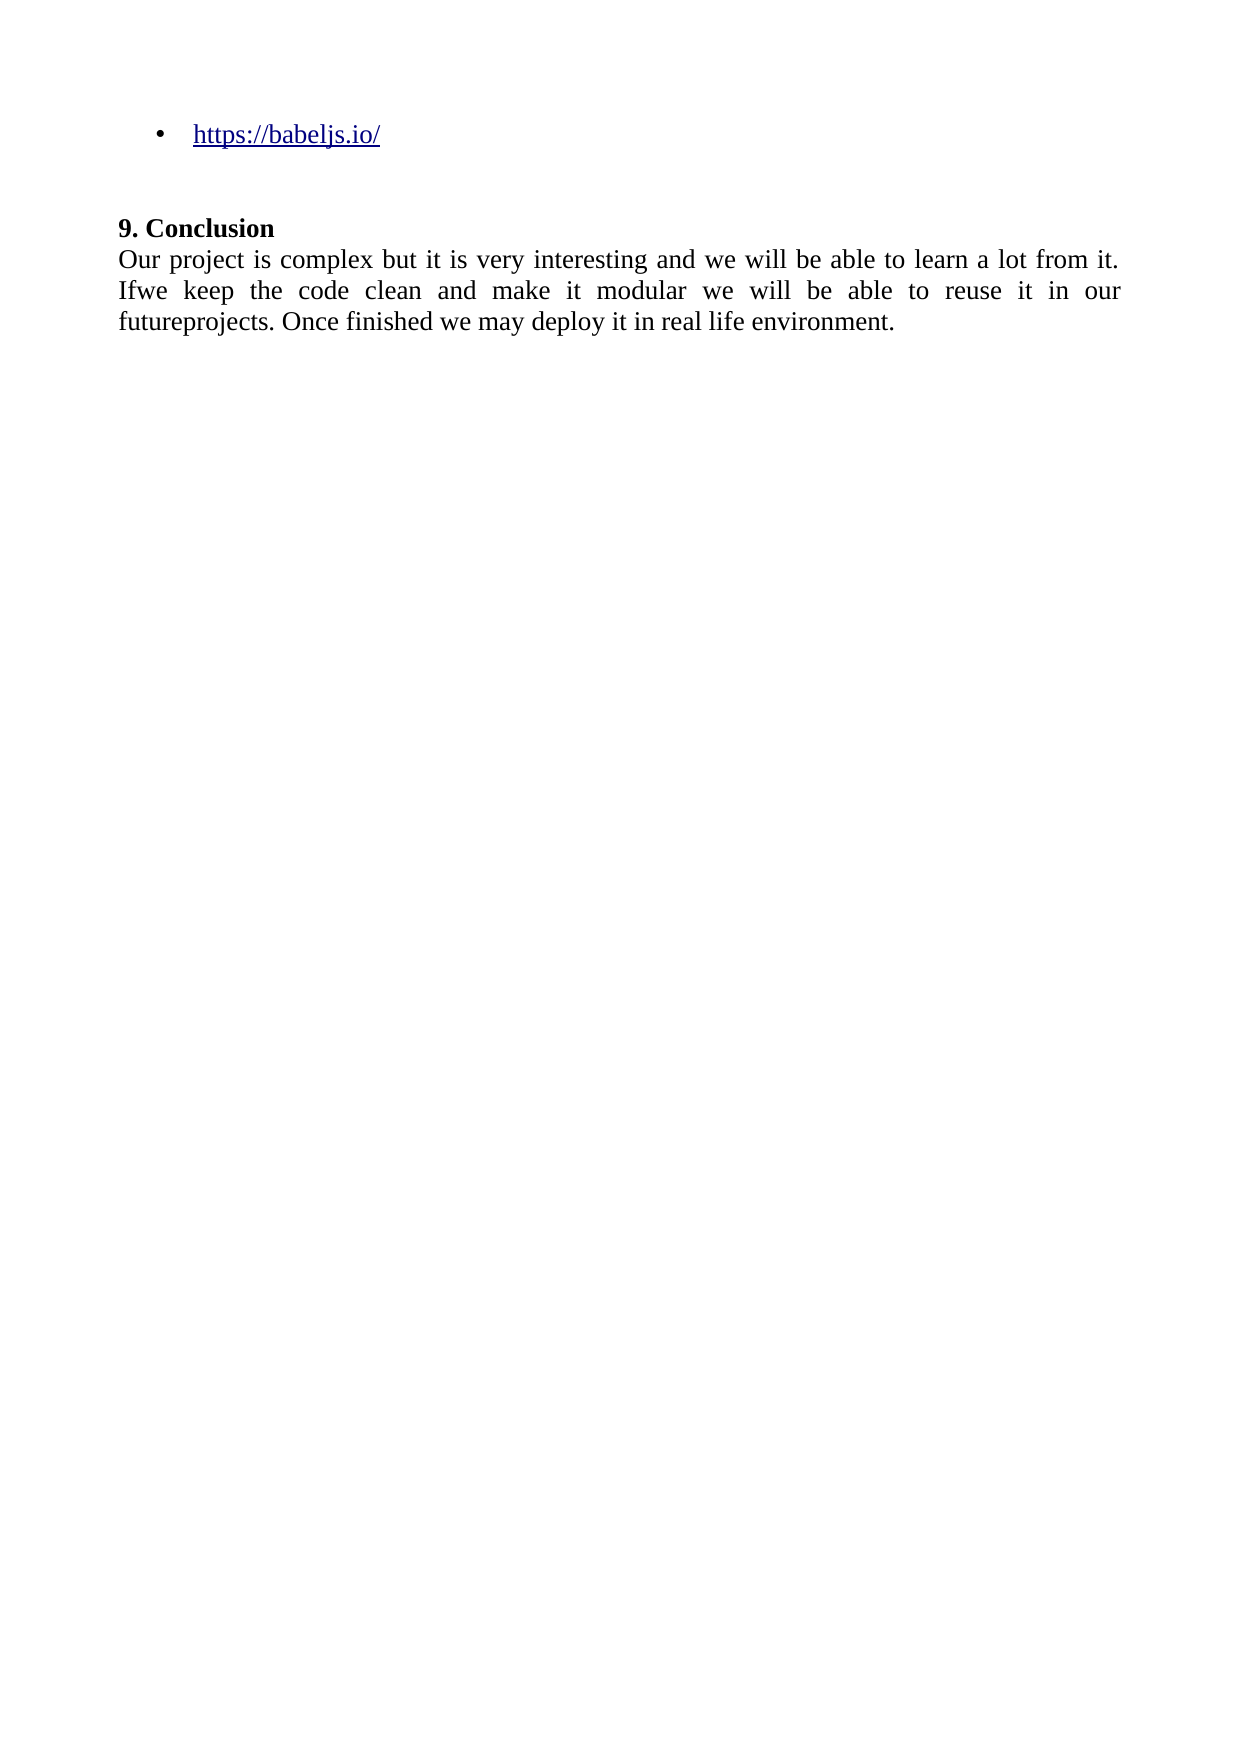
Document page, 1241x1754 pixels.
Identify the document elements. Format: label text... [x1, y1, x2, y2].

text Our project is complex but it is very interesting and we will be able to learn a lot from it. Ifwe keep the code clean and make it modular we will be able to reuse it in our futureprojects. Once finished we may deploy it in real life environment. [118, 243, 1122, 336]
text 9. Conclusion [118, 212, 1122, 243]
list https://babeljs.io/ [156, 118, 1122, 149]
